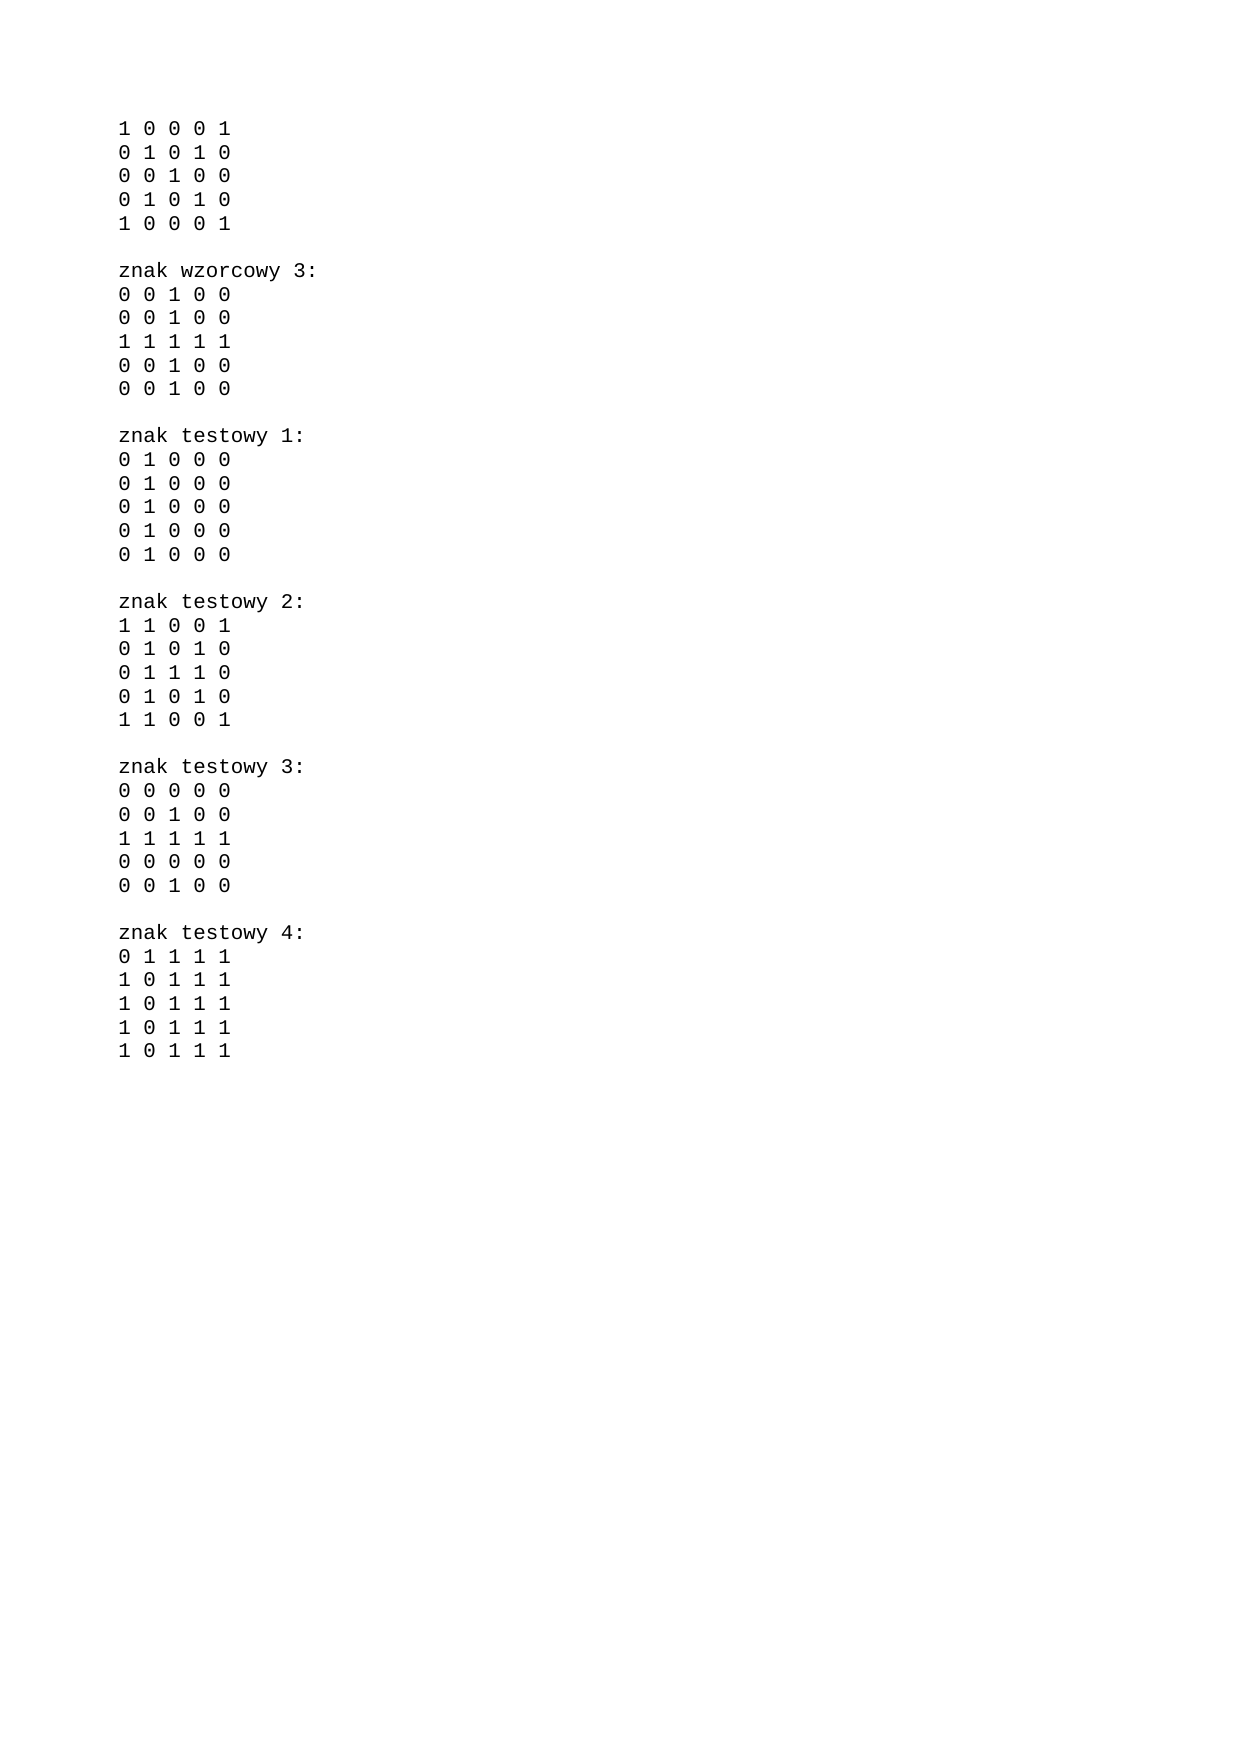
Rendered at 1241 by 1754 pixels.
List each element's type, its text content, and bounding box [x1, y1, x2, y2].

text 0 0 1 0 0 [118, 875, 1122, 898]
text 0 0 1 0 0 [118, 165, 1122, 189]
text 0 1 0 0 0 [118, 520, 1122, 544]
text 0 1 0 1 0 [118, 638, 1122, 662]
text 1 0 0 0 1 [118, 118, 1122, 142]
text 0 0 0 0 0 [118, 780, 1122, 804]
text 0 1 0 0 0 [118, 449, 1122, 473]
text znak testowy 3: [118, 757, 1122, 780]
text 1 1 1 1 1 [118, 331, 1122, 354]
text 0 1 1 1 0 [118, 662, 1122, 686]
text 1 1 1 1 1 [118, 827, 1122, 851]
text 1 0 1 1 1 [118, 993, 1122, 1017]
text 0 1 0 1 0 [118, 686, 1122, 709]
text 1 1 0 0 1 [118, 615, 1122, 638]
text znak testowy 4: [118, 922, 1122, 946]
text 0 1 0 0 0 [118, 496, 1122, 520]
text 1 0 1 1 1 [118, 1017, 1122, 1040]
text znak testowy 1: [118, 426, 1122, 449]
text 0 1 0 1 0 [118, 142, 1122, 165]
text 1 0 0 0 1 [118, 213, 1122, 236]
text 1 0 1 1 1 [118, 969, 1122, 993]
text 0 0 1 0 0 [118, 307, 1122, 331]
text znak wzorcowy 3: [118, 260, 1122, 284]
text 0 0 1 0 0 [118, 378, 1122, 402]
text 0 0 1 0 0 [118, 284, 1122, 307]
text 0 1 1 1 1 [118, 946, 1122, 969]
text 0 1 0 1 0 [118, 189, 1122, 213]
text 0 0 0 0 0 [118, 851, 1122, 875]
text 0 0 1 0 0 [118, 354, 1122, 378]
text 0 1 0 0 0 [118, 473, 1122, 496]
text 0 1 0 0 0 [118, 544, 1122, 567]
text znak testowy 2: [118, 591, 1122, 615]
text 0 0 1 0 0 [118, 804, 1122, 827]
text 1 1 0 0 1 [118, 709, 1122, 733]
text 1 0 1 1 1 [118, 1040, 1122, 1064]
